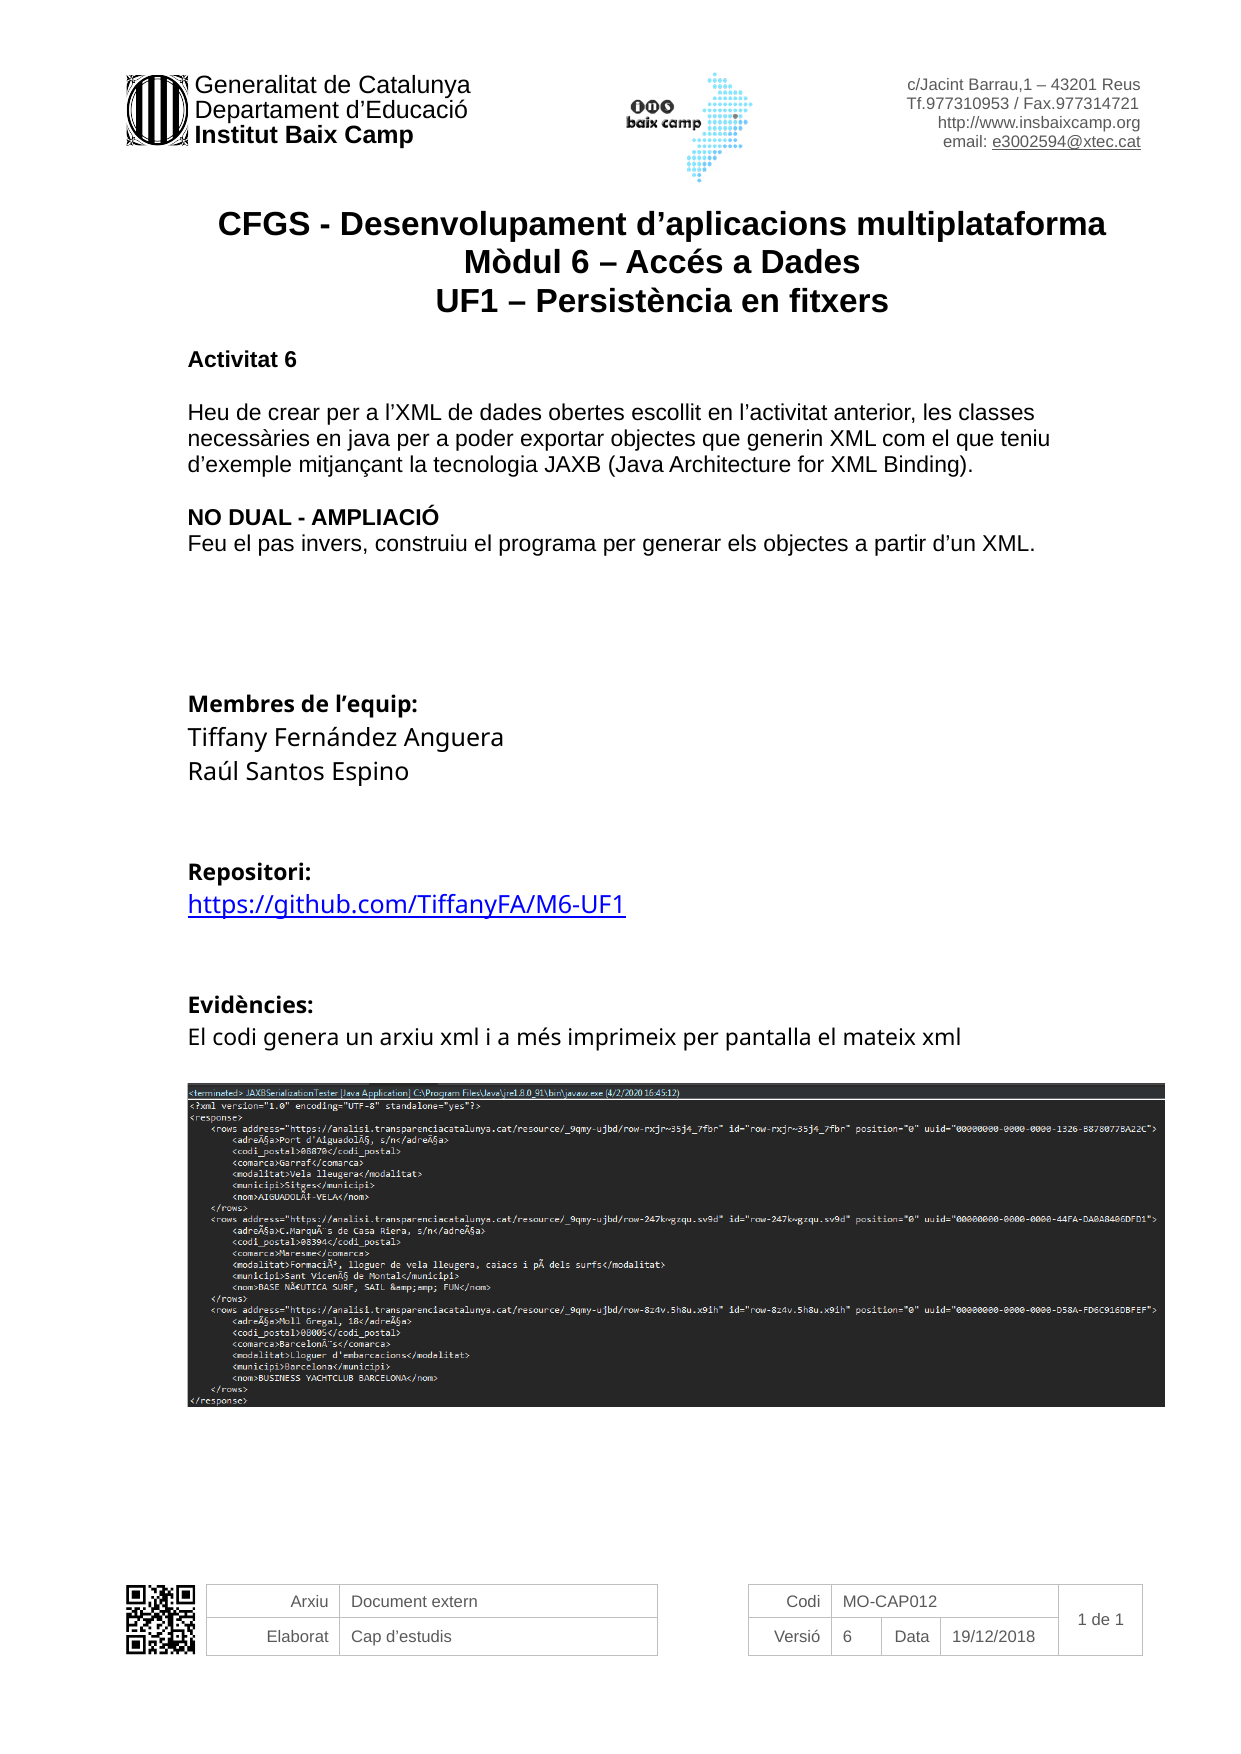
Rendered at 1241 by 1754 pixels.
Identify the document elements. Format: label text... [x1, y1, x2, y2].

text https://github.com/TiffanyFA/M6-UF1 [187, 887, 1137, 921]
text Mòdul 6 – Accés a Dades [187, 243, 1137, 281]
text El codi genera un arxiu xml i a més imprimeix per pantalla el mateix xml [187, 1021, 1137, 1052]
text Evidències: [187, 989, 1137, 1021]
text Raúl Santos Espino [187, 754, 1137, 788]
text UF1 – Persistència en fitxers [187, 281, 1137, 319]
text Membres de l’equip: [187, 688, 1137, 720]
text NO DUAL - AMPLIACIÓ [187, 504, 1137, 530]
text CFGS - Desenvolupament d’aplicacions multiplataforma [187, 204, 1137, 243]
text Feu el pas invers, construiu el programa per generar els objectes a partir d’un XML. [187, 530, 1137, 557]
text Activitat 6 [187, 346, 1137, 372]
text Heu de crear per a l’XML de dades obertes escollit en l’activitat anterior, les classes necessàries en java per a poder exportar objectes que generin XML com el que teniu d’exemple mitjançant la tecnologia JAXB (Java Architecture for XML Binding). [187, 398, 1137, 478]
text Tiffany Fernández Anguera [187, 720, 1137, 754]
text Repositori: [187, 856, 1137, 887]
